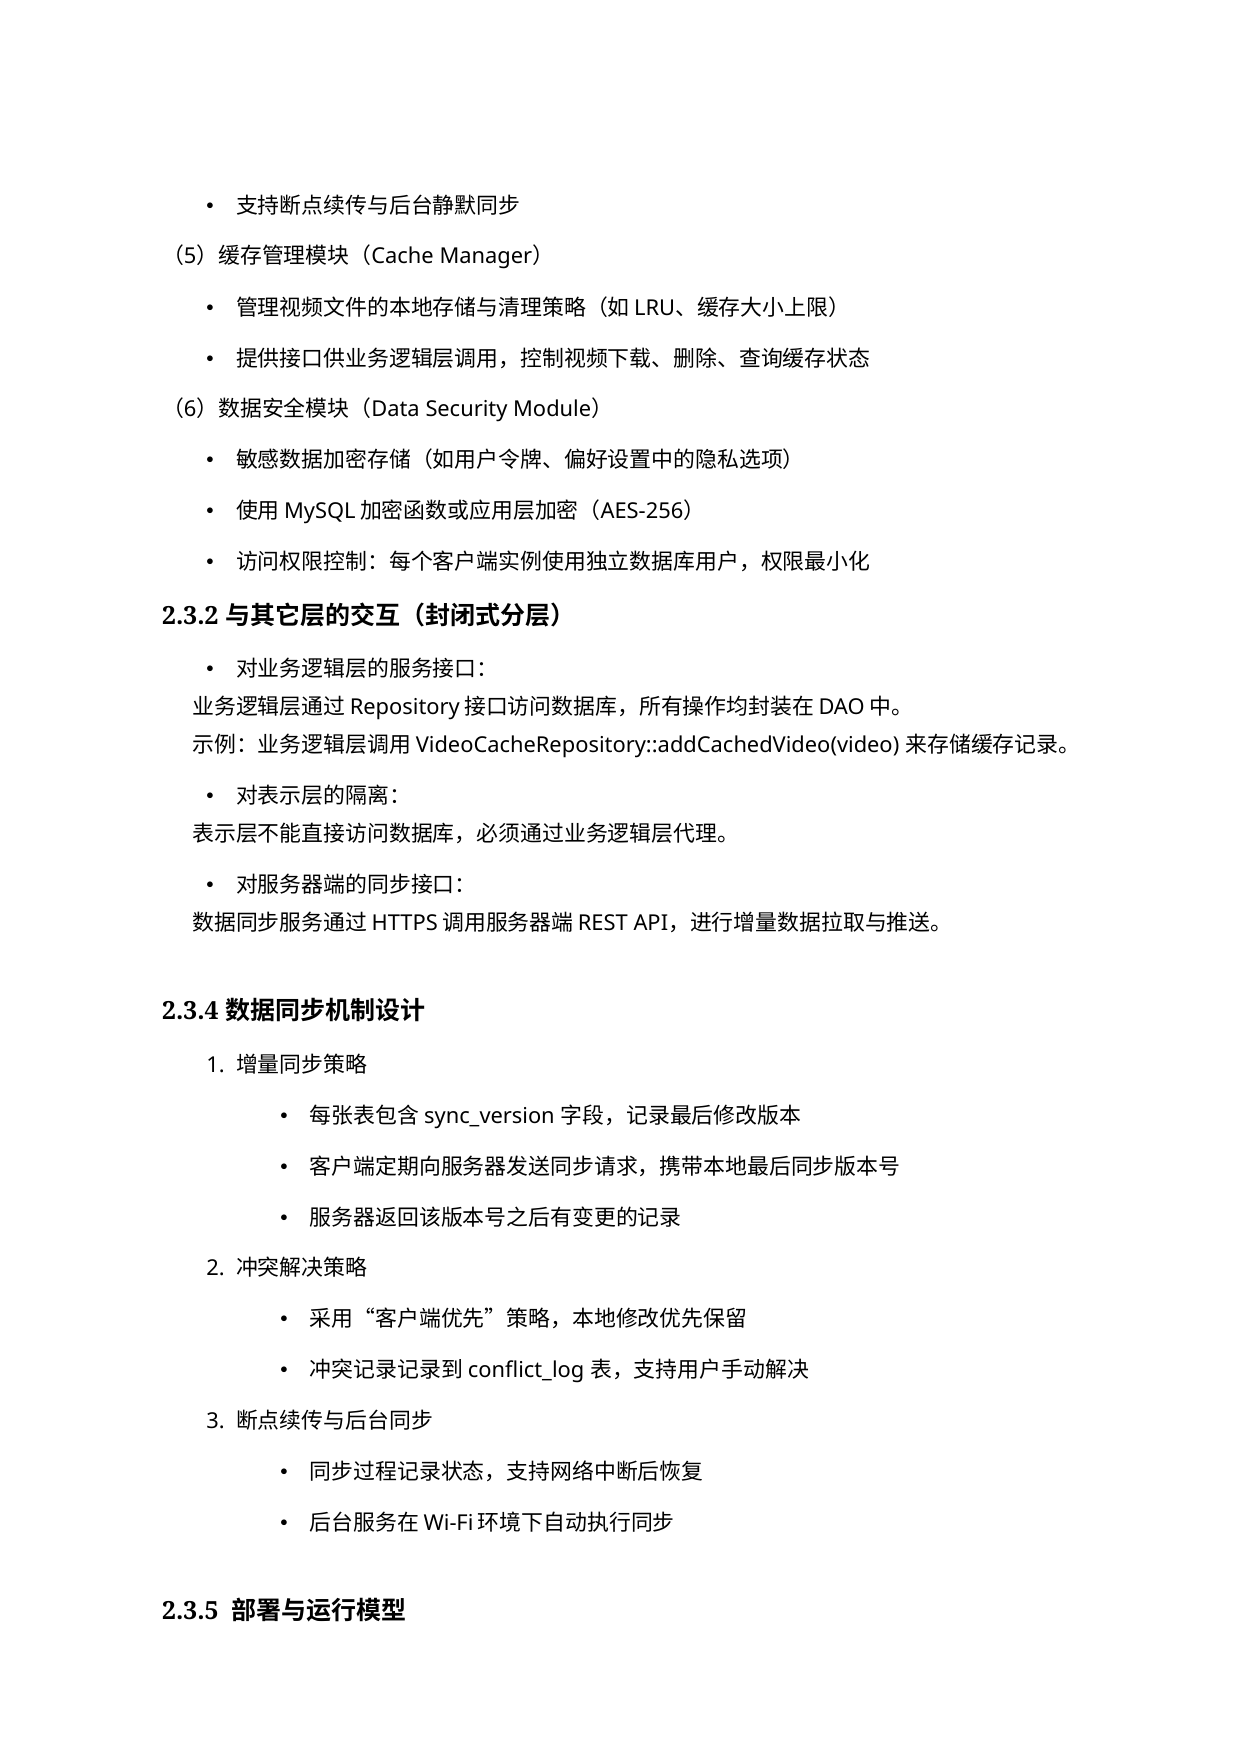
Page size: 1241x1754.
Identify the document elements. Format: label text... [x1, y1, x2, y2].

text （6）数据安全模块（Data Security Module） [118, 391, 1122, 423]
list 访问权限控制：每个客户端实例使用独立数据库用户，权限最小化 [162, 544, 1122, 576]
text 2.3.5 部署与运行模型 [118, 1590, 1122, 1626]
list 冲突解决策略 [162, 1250, 1122, 1282]
list 每张表包含 sync_version 字段，记录最后修改版本 [236, 1098, 1122, 1129]
text （5）缓存管理模块（Cache Manager） [118, 238, 1122, 270]
text 2.3.4 数据同步机制设计 [118, 990, 1122, 1026]
list 服务器返回该版本号之后有变更的记录 [236, 1199, 1122, 1231]
list 管理视频文件的本地存储与清理策略（如LRU、缓存大小上限） [162, 289, 1122, 321]
list 后台服务在Wi-Fi环境下自动执行同步 [236, 1505, 1122, 1537]
list 对业务逻辑层的服务接口： 业务逻辑层通过Repository接口访问数据库，所有操作均封装在DAO中。 示例：业务逻辑层调用 VideoCacheRepository::addCachedVideo(video) 来存储缓存记录。 [162, 651, 1122, 759]
list 对表示层的隔离： 表示层不能直接访问数据库，必须通过业务逻辑层代理。 [162, 778, 1122, 848]
list 断点续传与后台同步 [162, 1403, 1122, 1435]
list 采用“客户端优先”策略，本地修改优先保留 [236, 1301, 1122, 1333]
list 同步过程记录状态，支持网络中断后恢复 [236, 1454, 1122, 1486]
list 冲突记录记录到 conflict_log 表，支持用户手动解决 [236, 1352, 1122, 1384]
text 2.3.2 与其它层的交互（封闭式分层） [118, 595, 1122, 631]
list 使用MySQL加密函数或应用层加密（AES-256） [162, 493, 1122, 525]
list 增量同步策略 [162, 1047, 1122, 1078]
list 客户端定期向服务器发送同步请求，携带本地最后同步版本号 [236, 1149, 1122, 1180]
list 提供接口供业务逻辑层调用，控制视频下载、删除、查询缓存状态 [162, 341, 1122, 372]
list 支持断点续传与后台静默同步 [162, 188, 1122, 219]
list 敏感数据加密存储（如用户令牌、偏好设置中的隐私选项） [162, 442, 1122, 474]
list 对服务器端的同步接口： 数据同步服务通过HTTPS调用服务器端REST API，进行增量数据拉取与推送。 [162, 867, 1122, 937]
